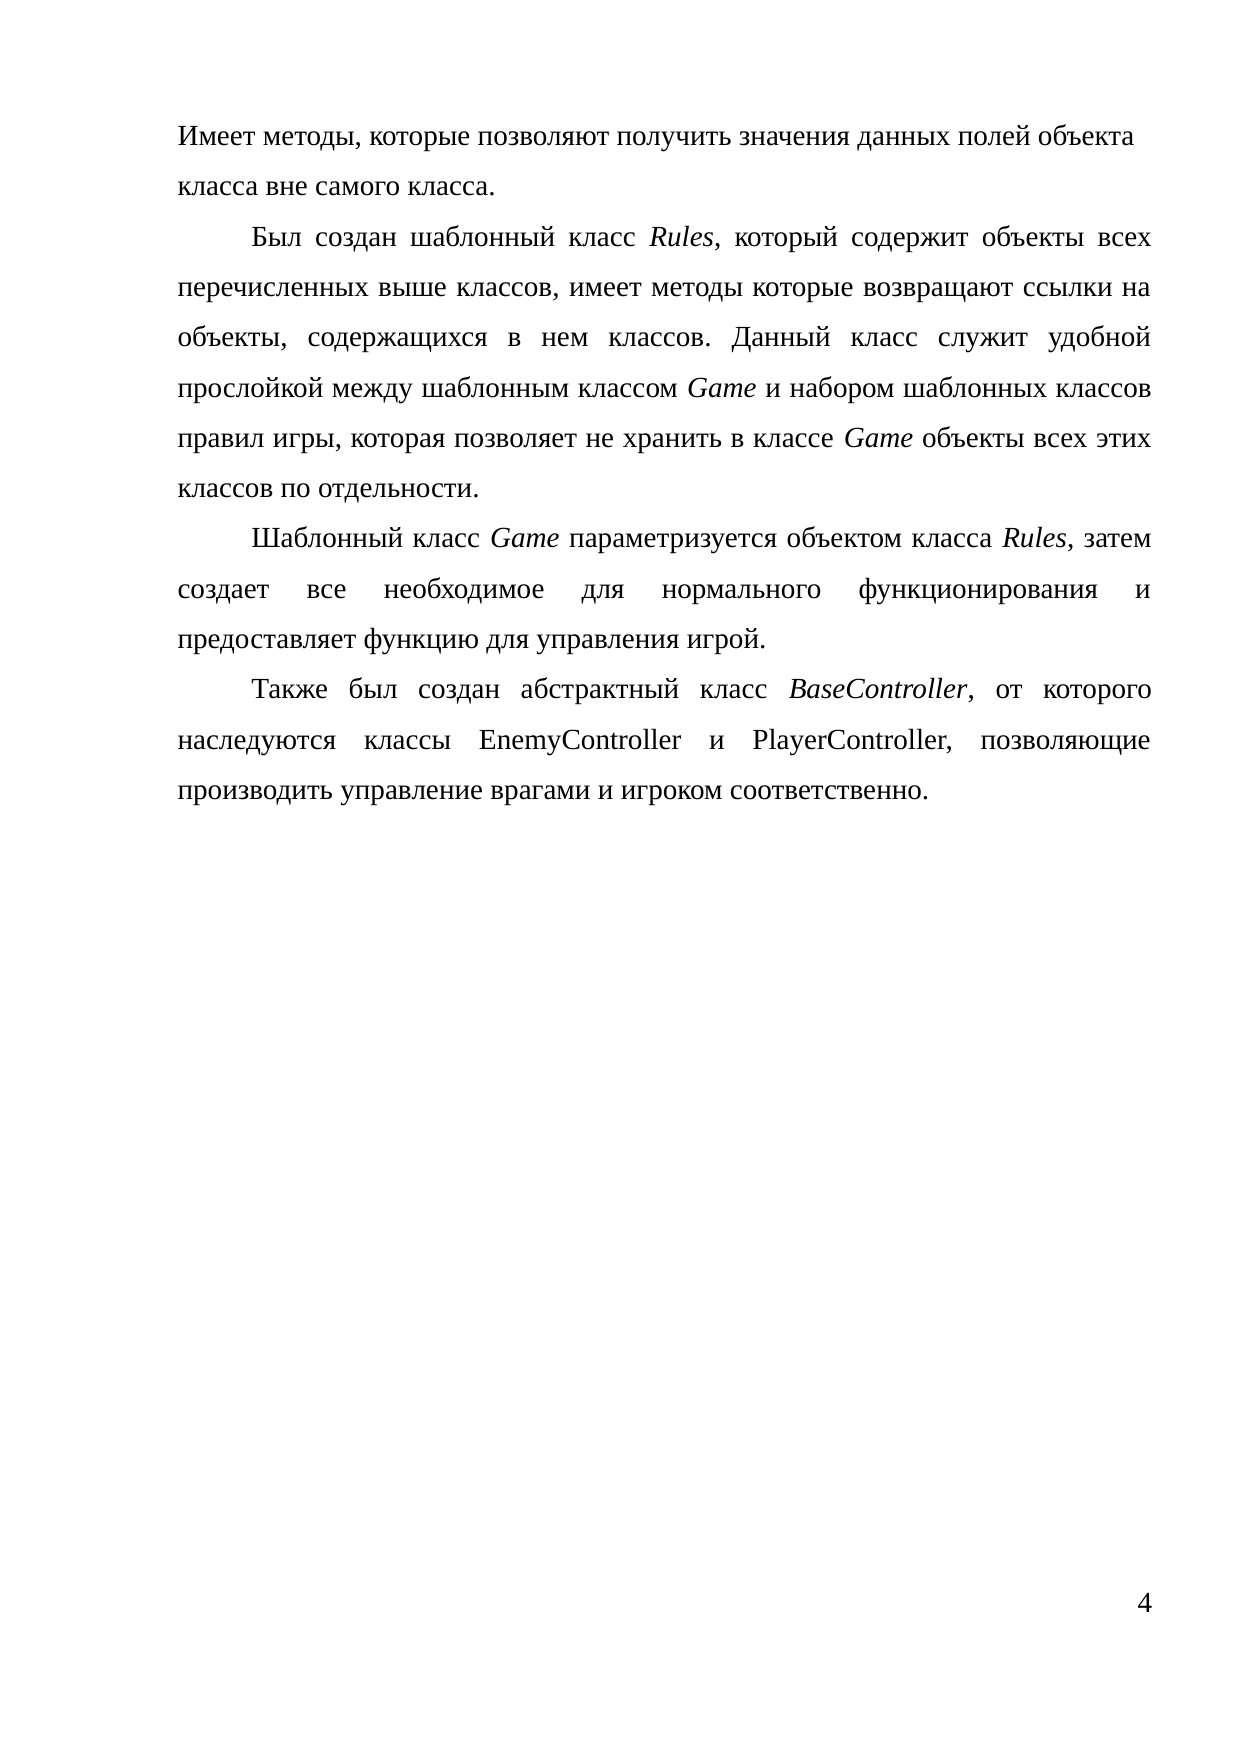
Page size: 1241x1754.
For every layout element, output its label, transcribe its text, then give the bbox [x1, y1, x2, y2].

text Также был создан абстрактный класс BaseController, от которого наследуются классы EnemyController и PlayerController, позволяющие производить управление врагами и игроком соответственно. [177, 672, 1152, 806]
text Был создан шаблонный класс Rules, который содержит объекты всех перечисленных выше классов, имеет методы которые возвращают ссылки на объекты, содержащихся в нем классов. Данный класс служит удобной прослойкой между шаблонным классом Game и набором шаблонных классов правил игры, которая позволяет не хранить в классе Game объекты всех этих классов по отдельности. [177, 219, 1152, 504]
text Шаблонный класс Game параметризуется объектом класса Rules, затем создает все необходимое для нормального функционирования и предоставляет функцию для управления игрой. [177, 521, 1152, 655]
text Имеет методы, которые позволяют получить значения данных полей объекта класса вне самого класса. [177, 118, 1152, 202]
